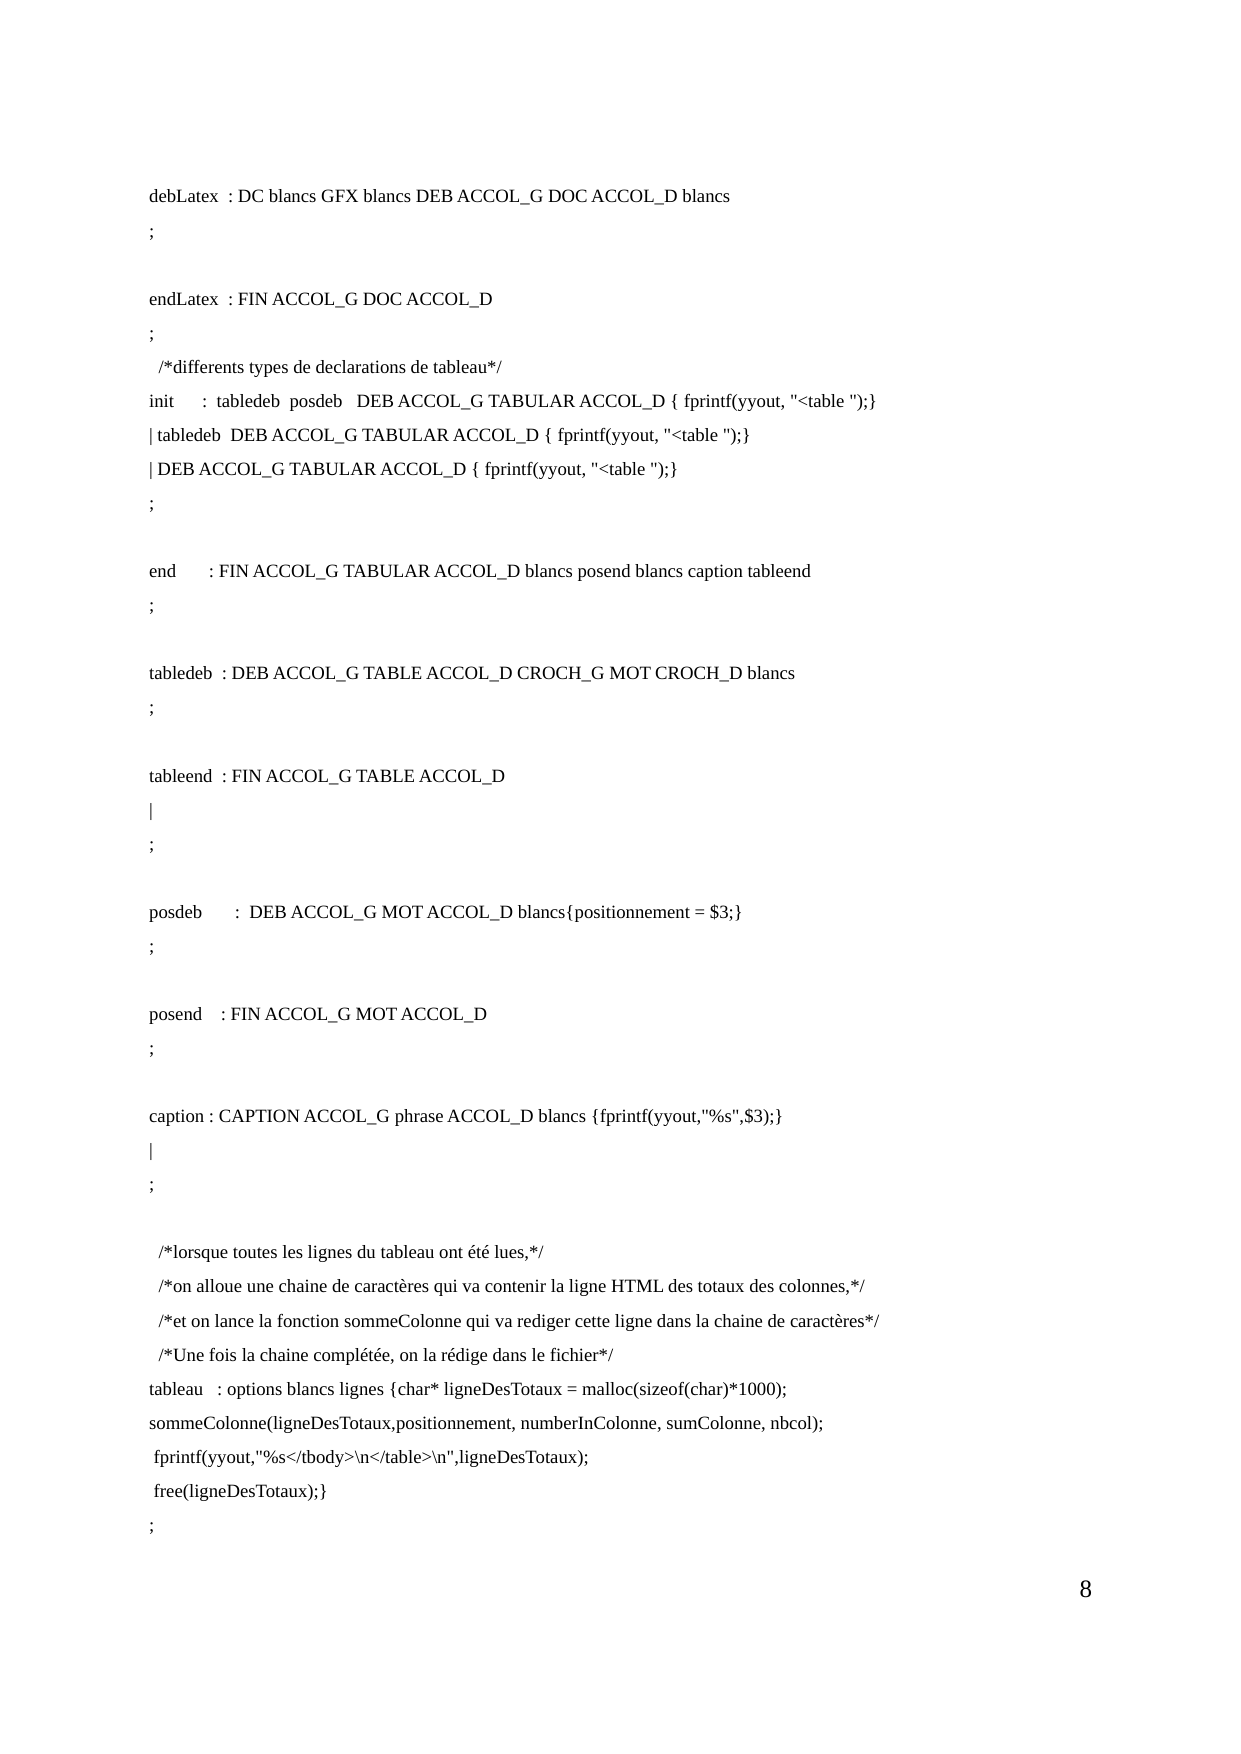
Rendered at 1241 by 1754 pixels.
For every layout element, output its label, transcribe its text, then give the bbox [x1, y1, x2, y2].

text endLatex : FIN ACCOL_G DOC ACCOL_D [149, 288, 1092, 309]
text | [149, 798, 1092, 820]
text | tabledeb DEB ACCOL_G TABULAR ACCOL_D { fprintf(yyout, "<table ");} [149, 424, 1092, 445]
text /*lorsque toutes les lignes du tableau ont été lues,*/ [149, 1241, 1092, 1263]
text ; [149, 833, 1092, 854]
text posdeb : DEB ACCOL_G MOT ACCOL_D blancs{positionnement = $3;} [149, 901, 1092, 922]
text init : tabledeb posdeb DEB ACCOL_G TABULAR ACCOL_D { fprintf(yyout, "<table ");} [149, 390, 1092, 411]
text tableend : FIN ACCOL_G TABLE ACCOL_D [149, 764, 1092, 786]
text ; [149, 594, 1092, 616]
text /*et on lance la fonction sommeColonne qui va rediger cette ligne dans la chaine de caractères*/ [149, 1309, 1092, 1331]
text ; [149, 1514, 1092, 1535]
text tableau : options blancs lignes {char* ligneDesTotaux = malloc(sizeof(char)*1000); [149, 1378, 1092, 1399]
text ; [149, 935, 1092, 956]
text | DEB ACCOL_G TABULAR ACCOL_D { fprintf(yyout, "<table ");} [149, 458, 1092, 479]
text ; [149, 1037, 1092, 1058]
text ; [149, 219, 1092, 241]
text sommeColonne(ligneDesTotaux,positionnement, numberInColonne, sumColonne, nbcol); [149, 1412, 1092, 1433]
text fprintf(yyout,"%s</tbody>\n</table>\n",ligneDesTotaux); [149, 1446, 1092, 1467]
text /*Une fois la chaine complétée, on la rédige dans le fichier*/ [149, 1343, 1092, 1365]
text posend : FIN ACCOL_G MOT ACCOL_D [149, 1003, 1092, 1024]
text tabledeb : DEB ACCOL_G TABLE ACCOL_D CROCH_G MOT CROCH_D blancs [149, 662, 1092, 684]
text /*on alloue une chaine de caractères qui va contenir la ligne HTML des totaux des colonnes,*/ [149, 1275, 1092, 1297]
text ; [149, 492, 1092, 513]
text | [149, 1139, 1092, 1161]
text ; [149, 696, 1092, 718]
text caption : CAPTION ACCOL_G phrase ACCOL_D blancs {fprintf(yyout,"%s",$3);} [149, 1105, 1092, 1127]
text ; [149, 1173, 1092, 1195]
text debLatex : DC blancs GFX blancs DEB ACCOL_G DOC ACCOL_D blancs [149, 185, 1092, 207]
text end : FIN ACCOL_G TABULAR ACCOL_D blancs posend blancs caption tableend [149, 560, 1092, 582]
text /*differents types de declarations de tableau*/ [149, 356, 1092, 377]
text free(ligneDesTotaux);} [149, 1480, 1092, 1501]
text ; [149, 322, 1092, 343]
